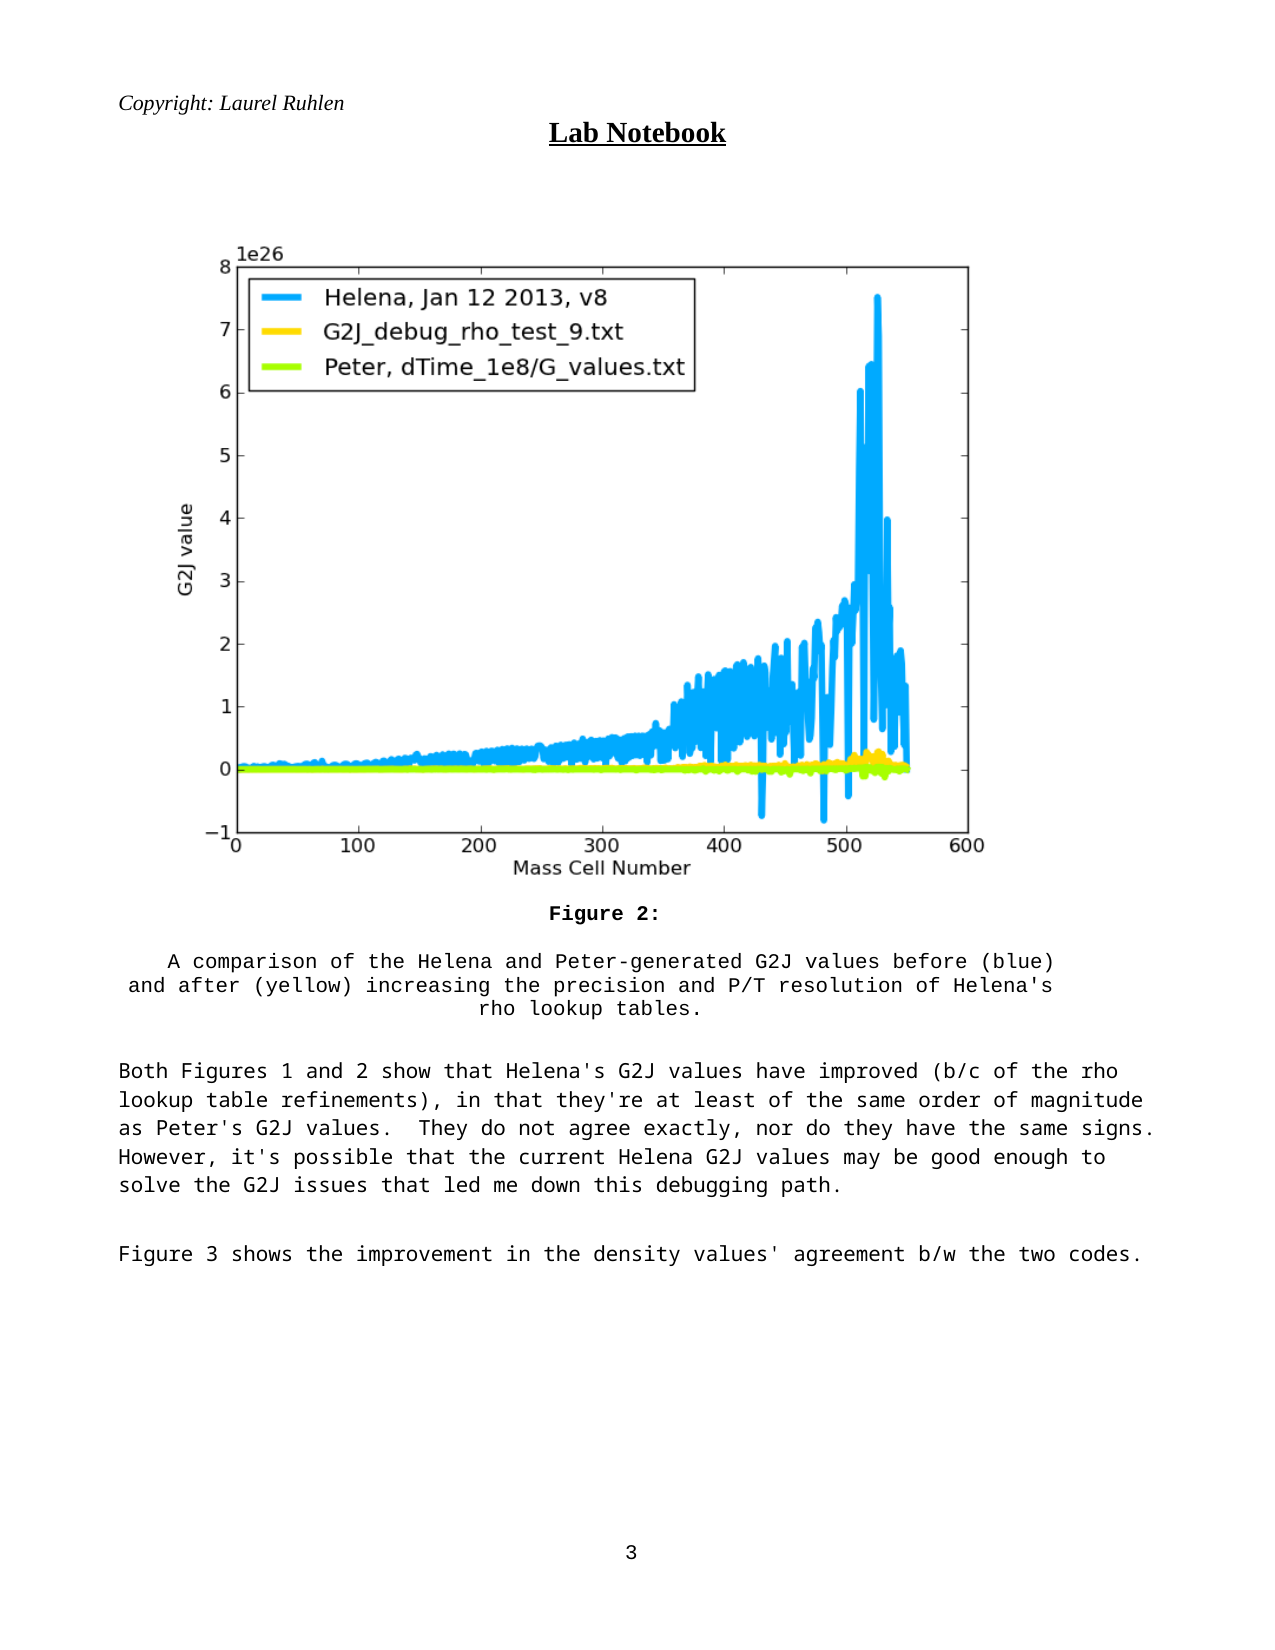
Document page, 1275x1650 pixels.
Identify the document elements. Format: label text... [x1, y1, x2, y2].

text Both Figures 1 and 2 show that Helena's G2J values have improved (b/c of the rho lookup table refinements), in that they're at least of the same order of magnitude as Peter's G2J values. They do not agree exactly, nor do they have the same signs. However, it's possible that the current Helena G2J values may be good enough to solve the G2J issues that led me down this debugging path. [118, 1057, 1157, 1199]
picture [120, 196, 1062, 903]
text Figure 2: [120, 903, 1061, 926]
text A comparison of the Helena and Peter-generated G2J values before (blue) and after (yellow) increasing the precision and P/T resolution of Helena's rho lookup tables. [120, 951, 1061, 1022]
text Figure 3 shows the improvement in the density values' agreement b/w the two codes. [118, 1239, 1157, 1268]
